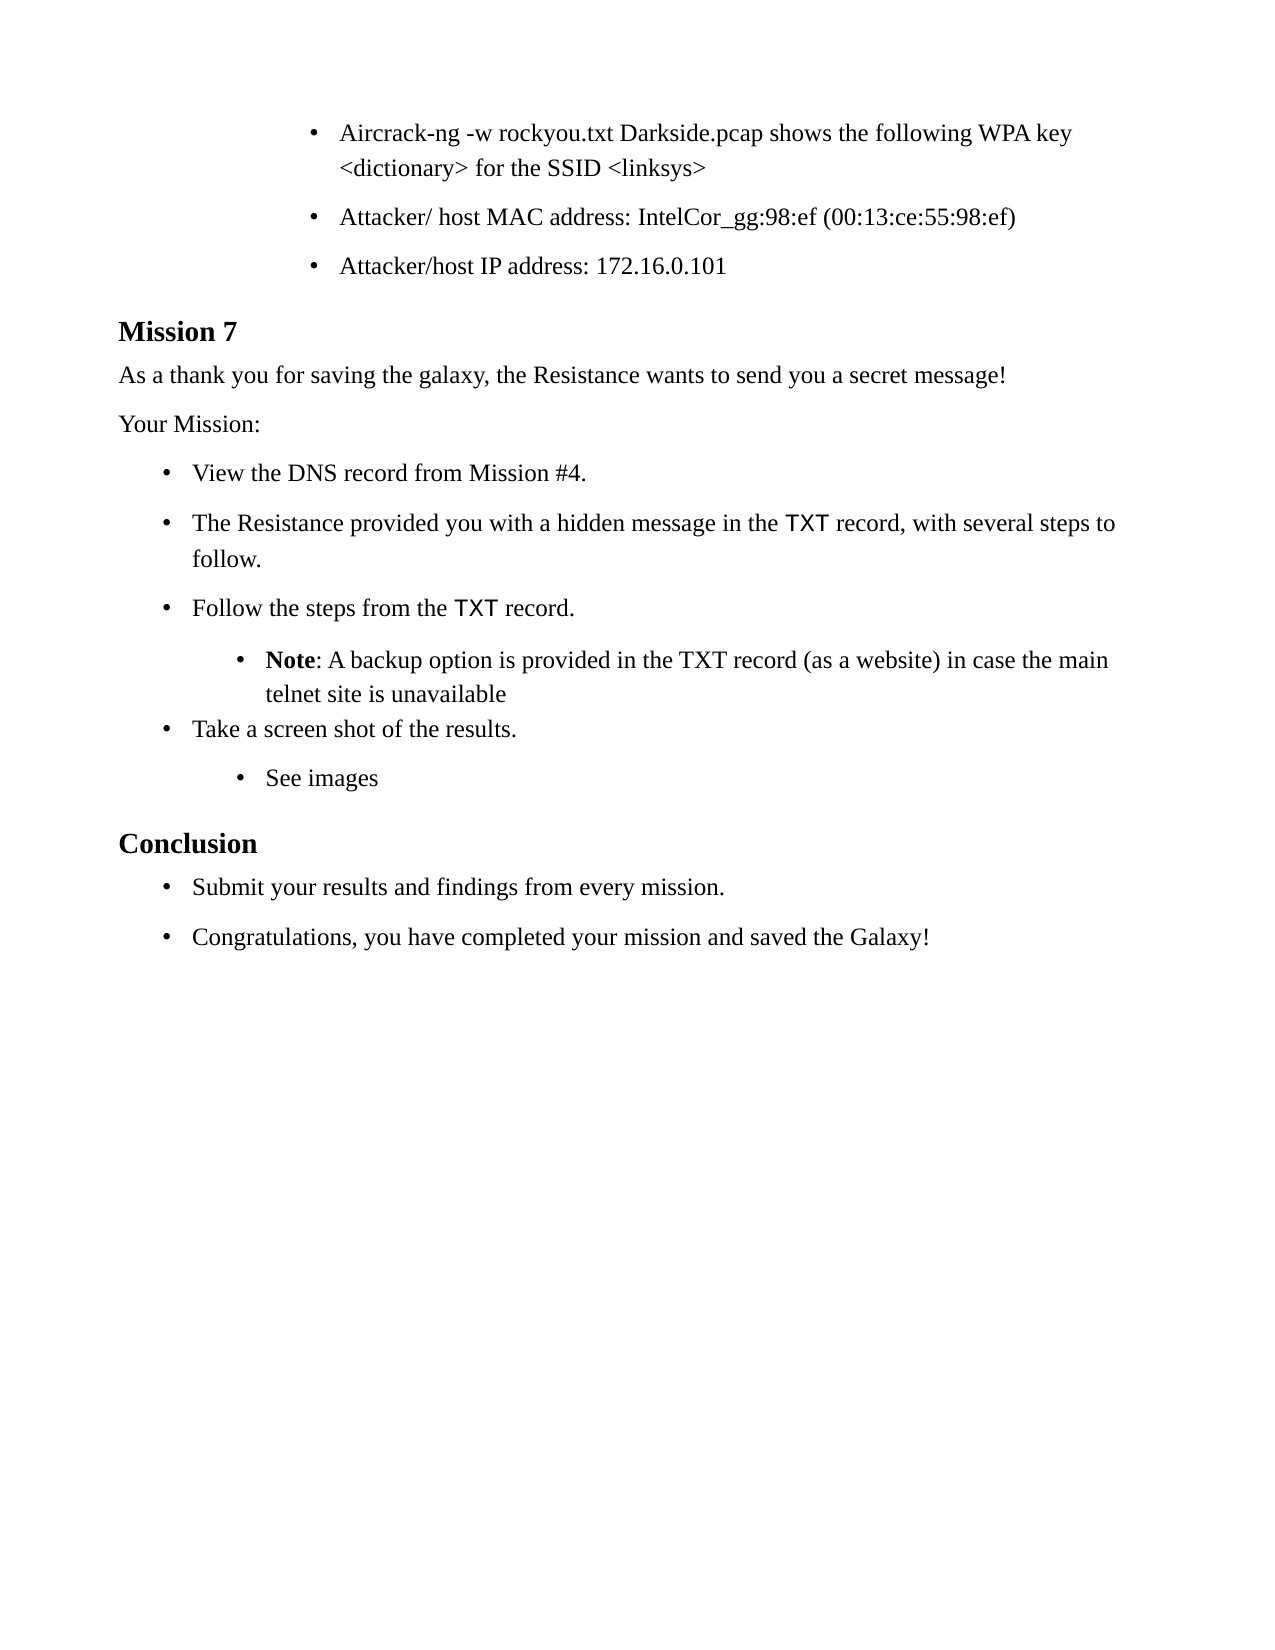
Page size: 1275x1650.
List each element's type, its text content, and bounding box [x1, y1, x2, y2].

list Take a screen shot of the results. [162, 714, 1157, 742]
list Attacker/host IP address: 172.16.0.101 [309, 251, 1157, 279]
text Your Mission: [118, 409, 1157, 438]
list Congratulations, you have completed your mission and saved the Galaxy! [162, 922, 1157, 950]
list Attacker/ host MAC address: IntelCor_gg:98:ef (00:13:ce:55:98:ef) [309, 202, 1157, 230]
text As a thank you for saving the galaxy, the Resistance wants to send you a secret message! [118, 360, 1157, 389]
subtitle Mission 7 [118, 314, 1157, 348]
list Note: A backup option is provided in the TXT record (as a website) in case the main telnet site is unavailable [236, 645, 1157, 708]
list Submit your results and findings from every mission. [162, 872, 1157, 901]
list See images [236, 763, 1157, 792]
subtitle Conclusion [118, 826, 1157, 860]
list Follow the steps from the TXT record. [162, 593, 1157, 624]
list Aircrack-ng -w rockyou.txt Darkside.pcap shows the following WPA key <dictionary> for the SSID <linksys> [309, 118, 1157, 181]
list View the DNS record from Mission #4. [162, 458, 1157, 487]
list The Resistance provided you with a hidden message in the TXT record, with several steps to follow. [162, 508, 1157, 573]
